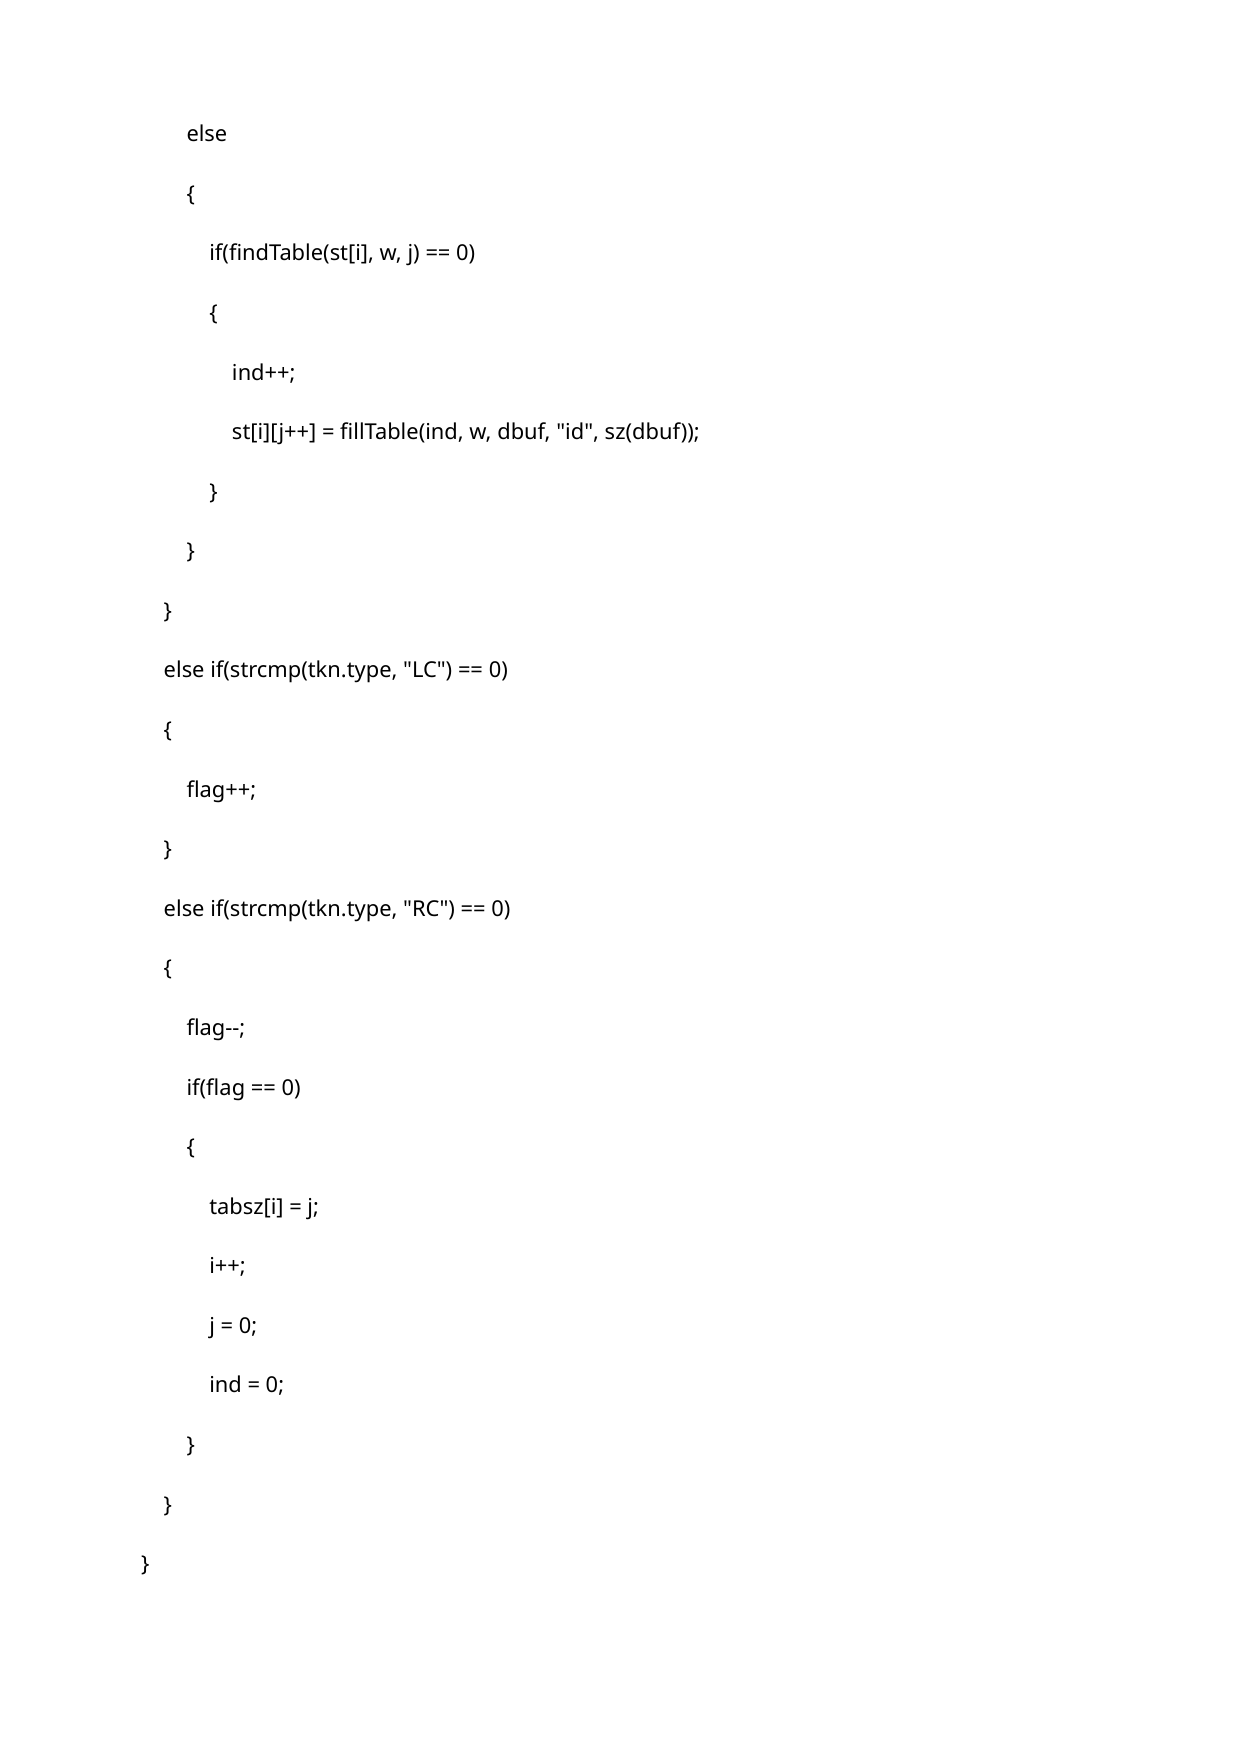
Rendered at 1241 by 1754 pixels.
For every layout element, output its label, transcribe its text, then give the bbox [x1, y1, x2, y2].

text else if(strcmp(tkn.type, "LC") == 0) [118, 654, 1122, 684]
text { [118, 714, 1122, 744]
text } [118, 595, 1122, 624]
text } [118, 535, 1122, 565]
text st[i][j++] = fillTable(ind, w, dbuf, "id", sz(dbuf)); [118, 416, 1122, 446]
text } [118, 1488, 1122, 1518]
text { [118, 297, 1122, 327]
text flag--; [118, 1012, 1122, 1042]
text { [118, 178, 1122, 207]
text } [118, 476, 1122, 505]
text if(flag == 0) [118, 1071, 1122, 1101]
text } [118, 1548, 1122, 1578]
text { [118, 952, 1122, 982]
text else if(strcmp(tkn.type, "RC") == 0) [118, 893, 1122, 922]
text if(findTable(st[i], w, j) == 0) [118, 237, 1122, 267]
text ind++; [118, 356, 1122, 386]
text i++; [118, 1250, 1122, 1280]
text } [118, 1429, 1122, 1459]
text } [118, 833, 1122, 863]
text j = 0; [118, 1310, 1122, 1339]
text flag++; [118, 773, 1122, 803]
text { [118, 1131, 1122, 1161]
text tabsz[i] = j; [118, 1191, 1122, 1220]
text ind = 0; [118, 1369, 1122, 1399]
text else [118, 118, 1122, 148]
